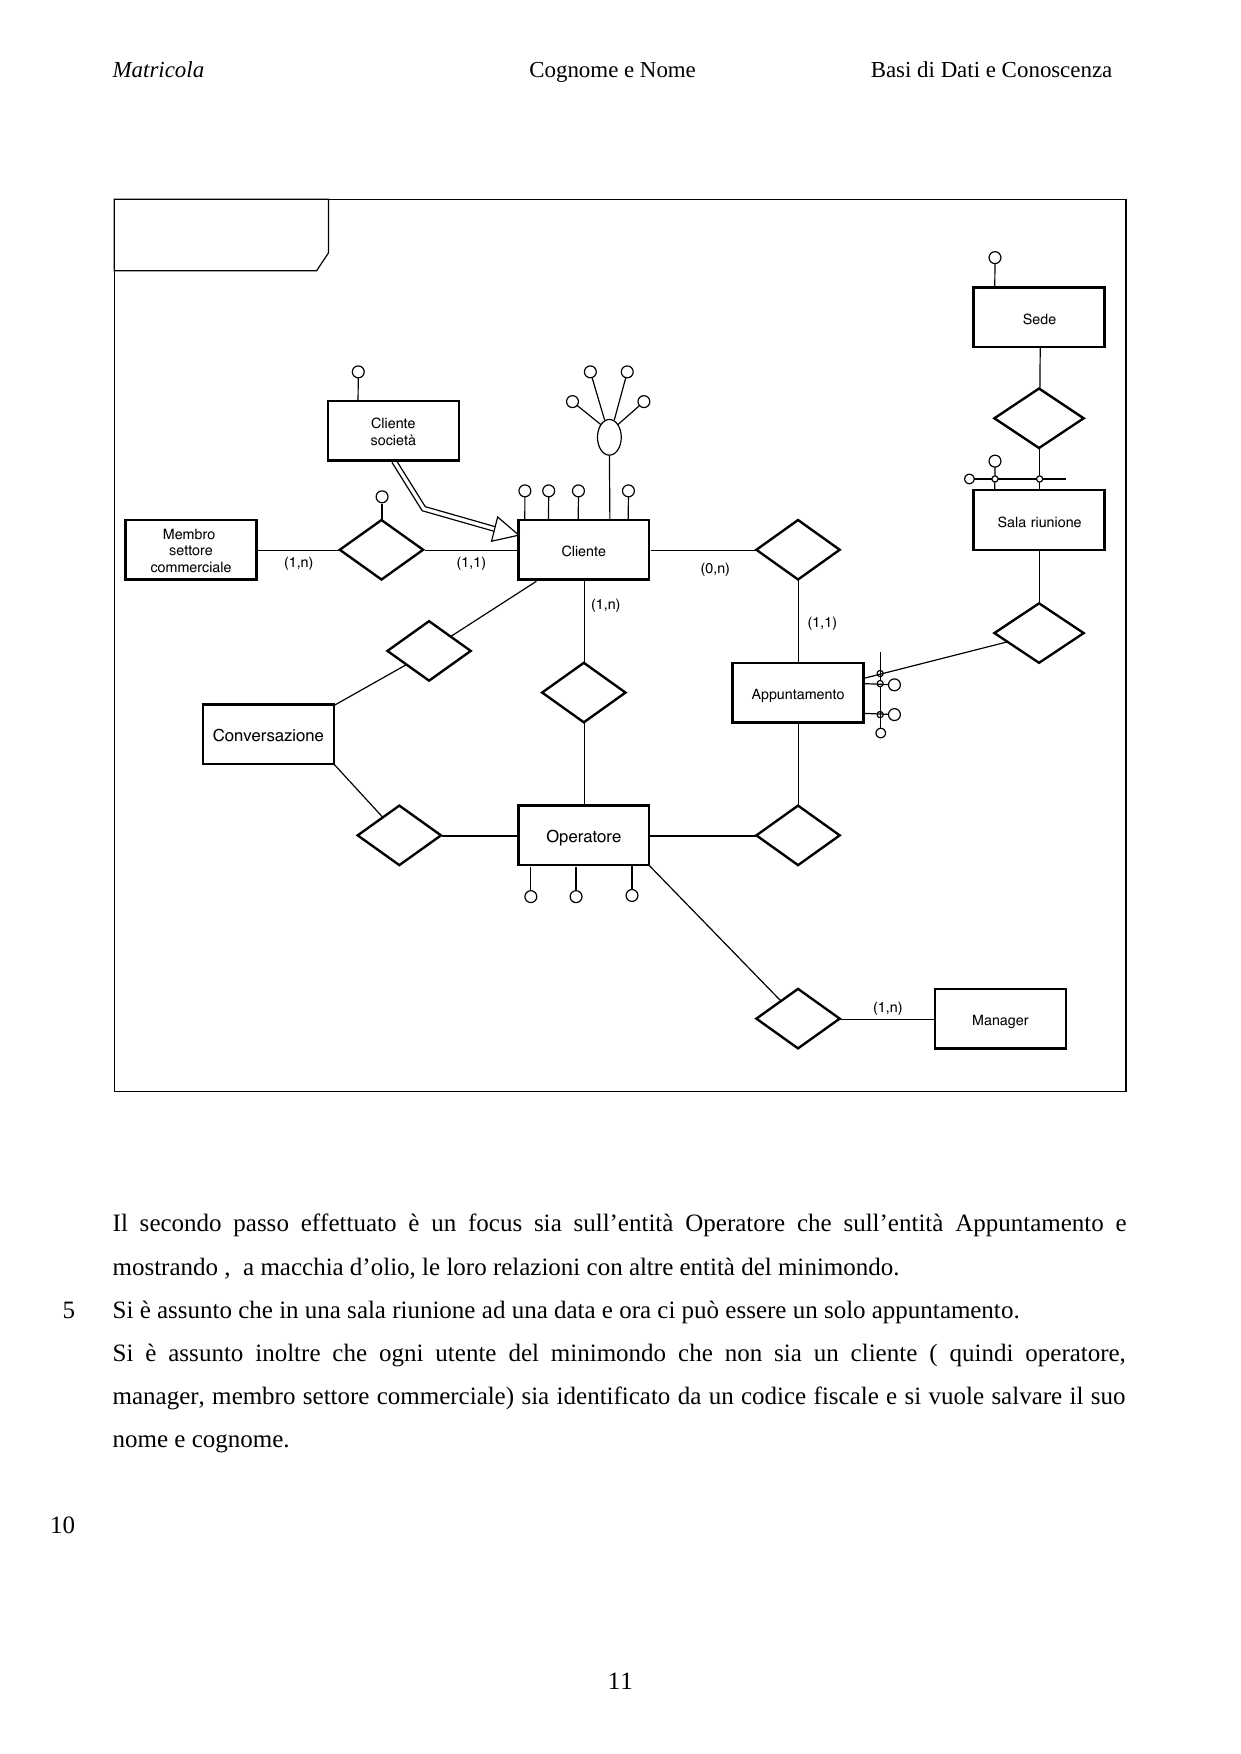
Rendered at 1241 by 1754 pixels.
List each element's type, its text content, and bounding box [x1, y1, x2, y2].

text Il secondo passo effettuato è un focus sia sull’entità Operatore che sull’entità Appuntamento e mostrando , a macchia d’olio, le loro relazioni con altre entità del minimondo. [112, 1208, 1128, 1280]
text Si è assunto che in una sala riunione ad una data e ora ci può essere un solo appuntamento. [112, 1295, 1128, 1323]
text Si è assunto inoltre che ogni utente del minimondo che non sia un cliente ( quindi operatore, manager, membro settore commerciale) sia identificato da un codice fiscale e si vuole salvare il suo nome e cognome. [112, 1338, 1128, 1453]
